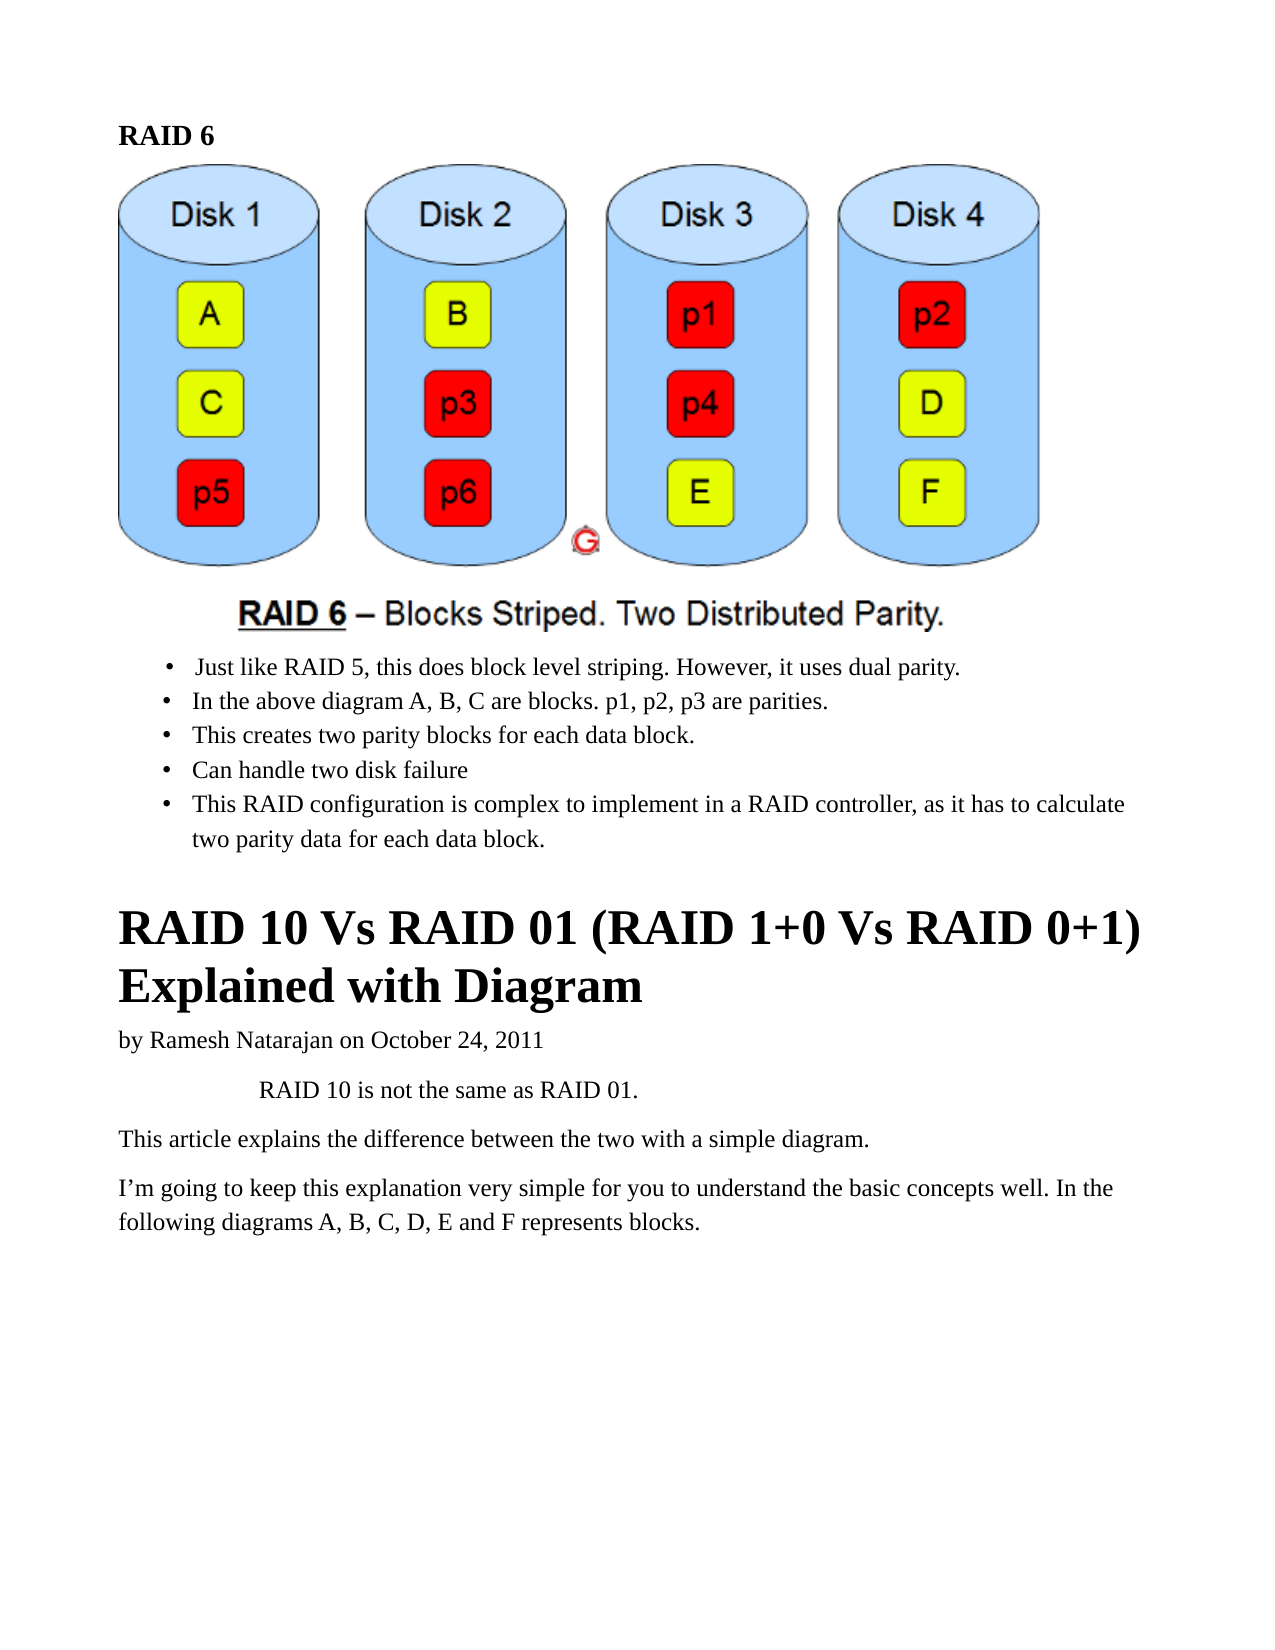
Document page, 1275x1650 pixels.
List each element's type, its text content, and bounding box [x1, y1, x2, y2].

text I’m going to keep this explanation very simple for you to understand the basic concepts well. In the following diagrams A, B, C, D, E and F represents blocks. [118, 1173, 1157, 1236]
list In the above diagram A, B, C are blocks. p1, p2, p3 are parities. [162, 686, 1157, 715]
list Just like RAID 5, this does block level striping. However, it uses dual parity. [165, 652, 1157, 680]
list Can handle two disk failure [162, 755, 1157, 784]
picture [118, 164, 1040, 632]
text RAID 10 is not the same as RAID 01. [118, 1075, 1157, 1103]
text This article explains the difference between the two with a simple diagram. [118, 1124, 1157, 1152]
list This creates two parity blocks for each data block. [162, 721, 1157, 749]
subtitle RAID 6 [118, 118, 1157, 152]
list This RAID configuration is complex to implement in a RAID controller, as it has to calculate two parity data for each data block. [162, 789, 1157, 853]
subtitle RAID 10 Vs RAID 01 (RAID 1+0 Vs RAID 0+1) Explained with Diagram [118, 898, 1157, 1013]
text by Ramesh Natarajan on October 24, 2011 [118, 1026, 1157, 1054]
